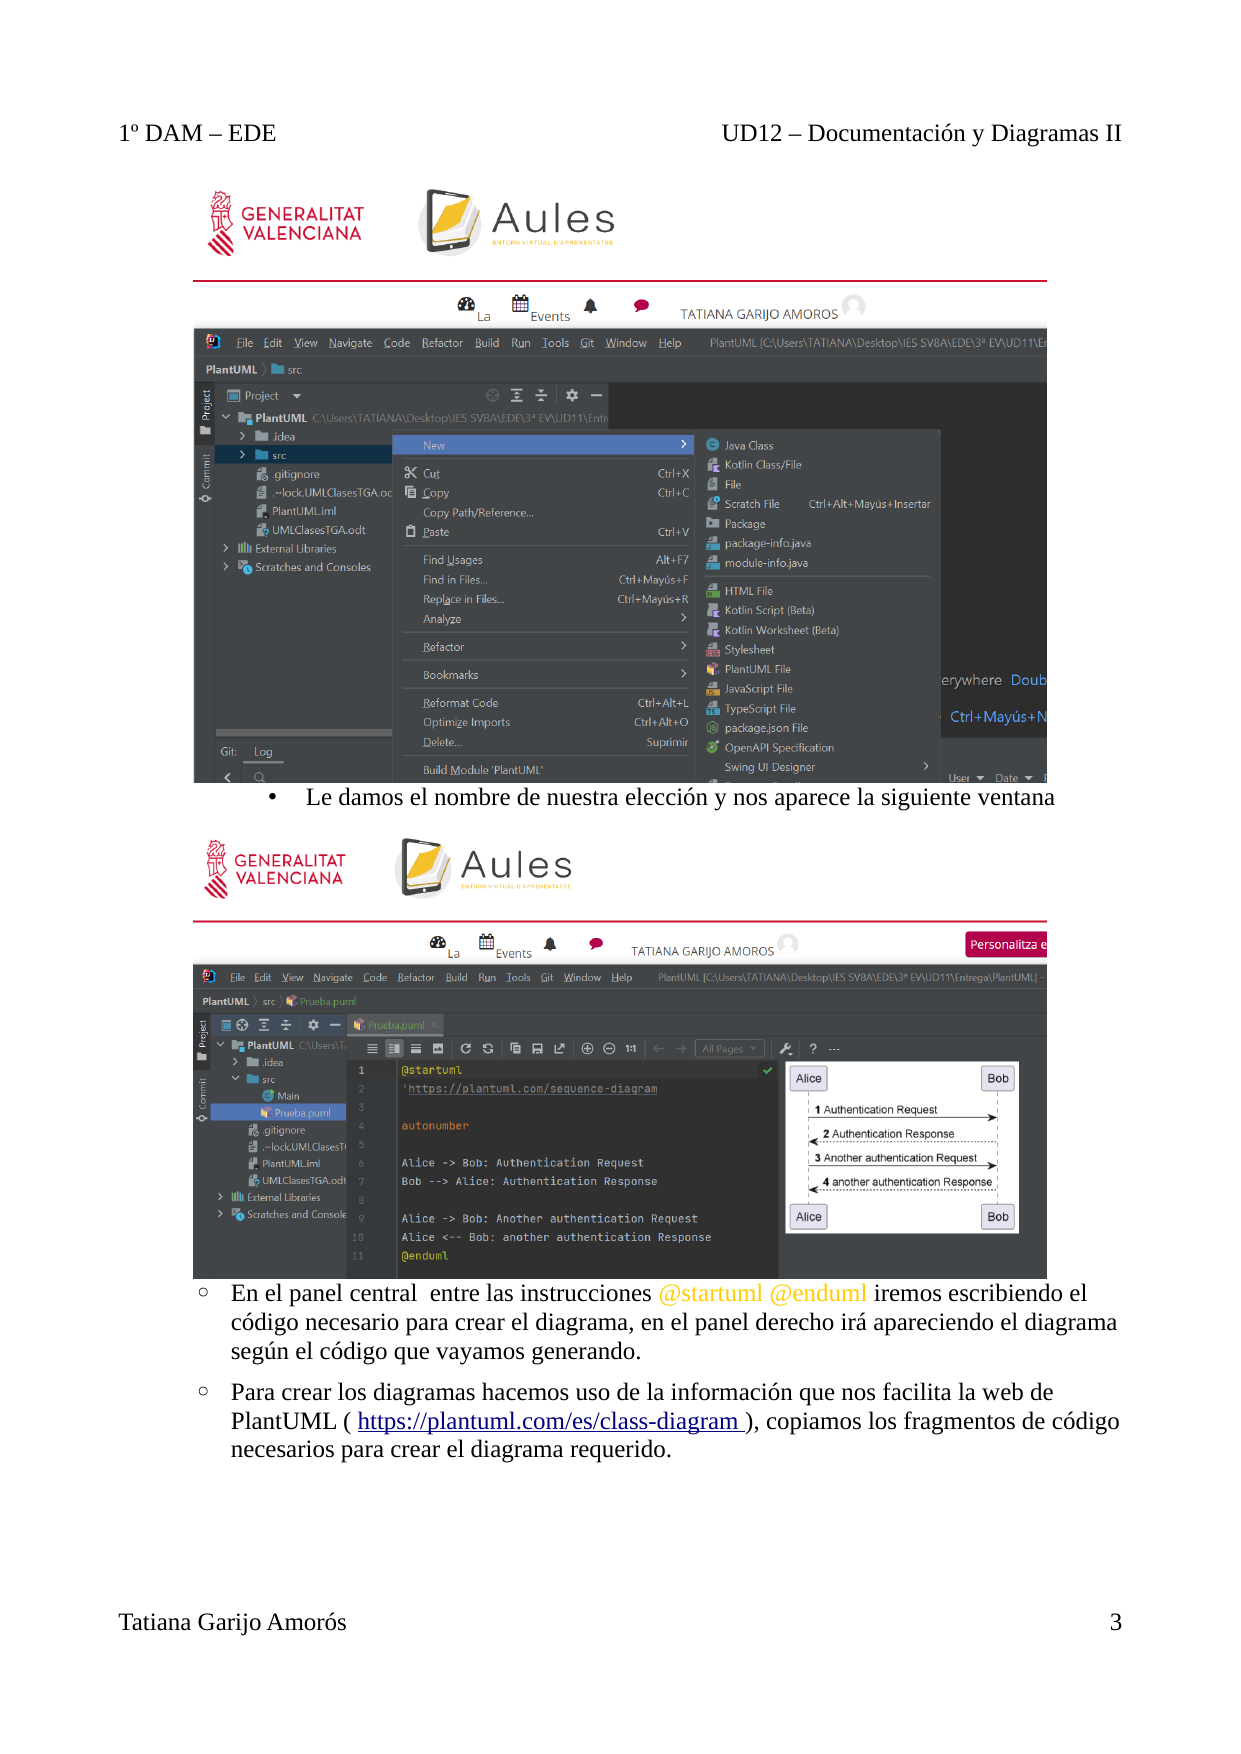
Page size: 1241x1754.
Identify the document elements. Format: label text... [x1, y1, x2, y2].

list Para crear los diagramas hacemos uso de la información que nos facilita la web de PlantUML ( https://plantuml.com/es/class-diagram ), copiamos los fragmentos de código necesarios para crear el diagrama requerido. [193, 1377, 1122, 1463]
list Le damos el nombre de nuestra elección y nos aparece la siguiente ventana [268, 176, 1122, 811]
picture [193, 176, 1047, 783]
picture [193, 823, 1047, 1279]
list En el panel central entre las instrucciones @startuml @enduml iremos escribiendo el código necesario para crear el diagrama, en el panel derecho irá apareciendo el diagrama según el código que vayamos generando. [193, 824, 1122, 1364]
